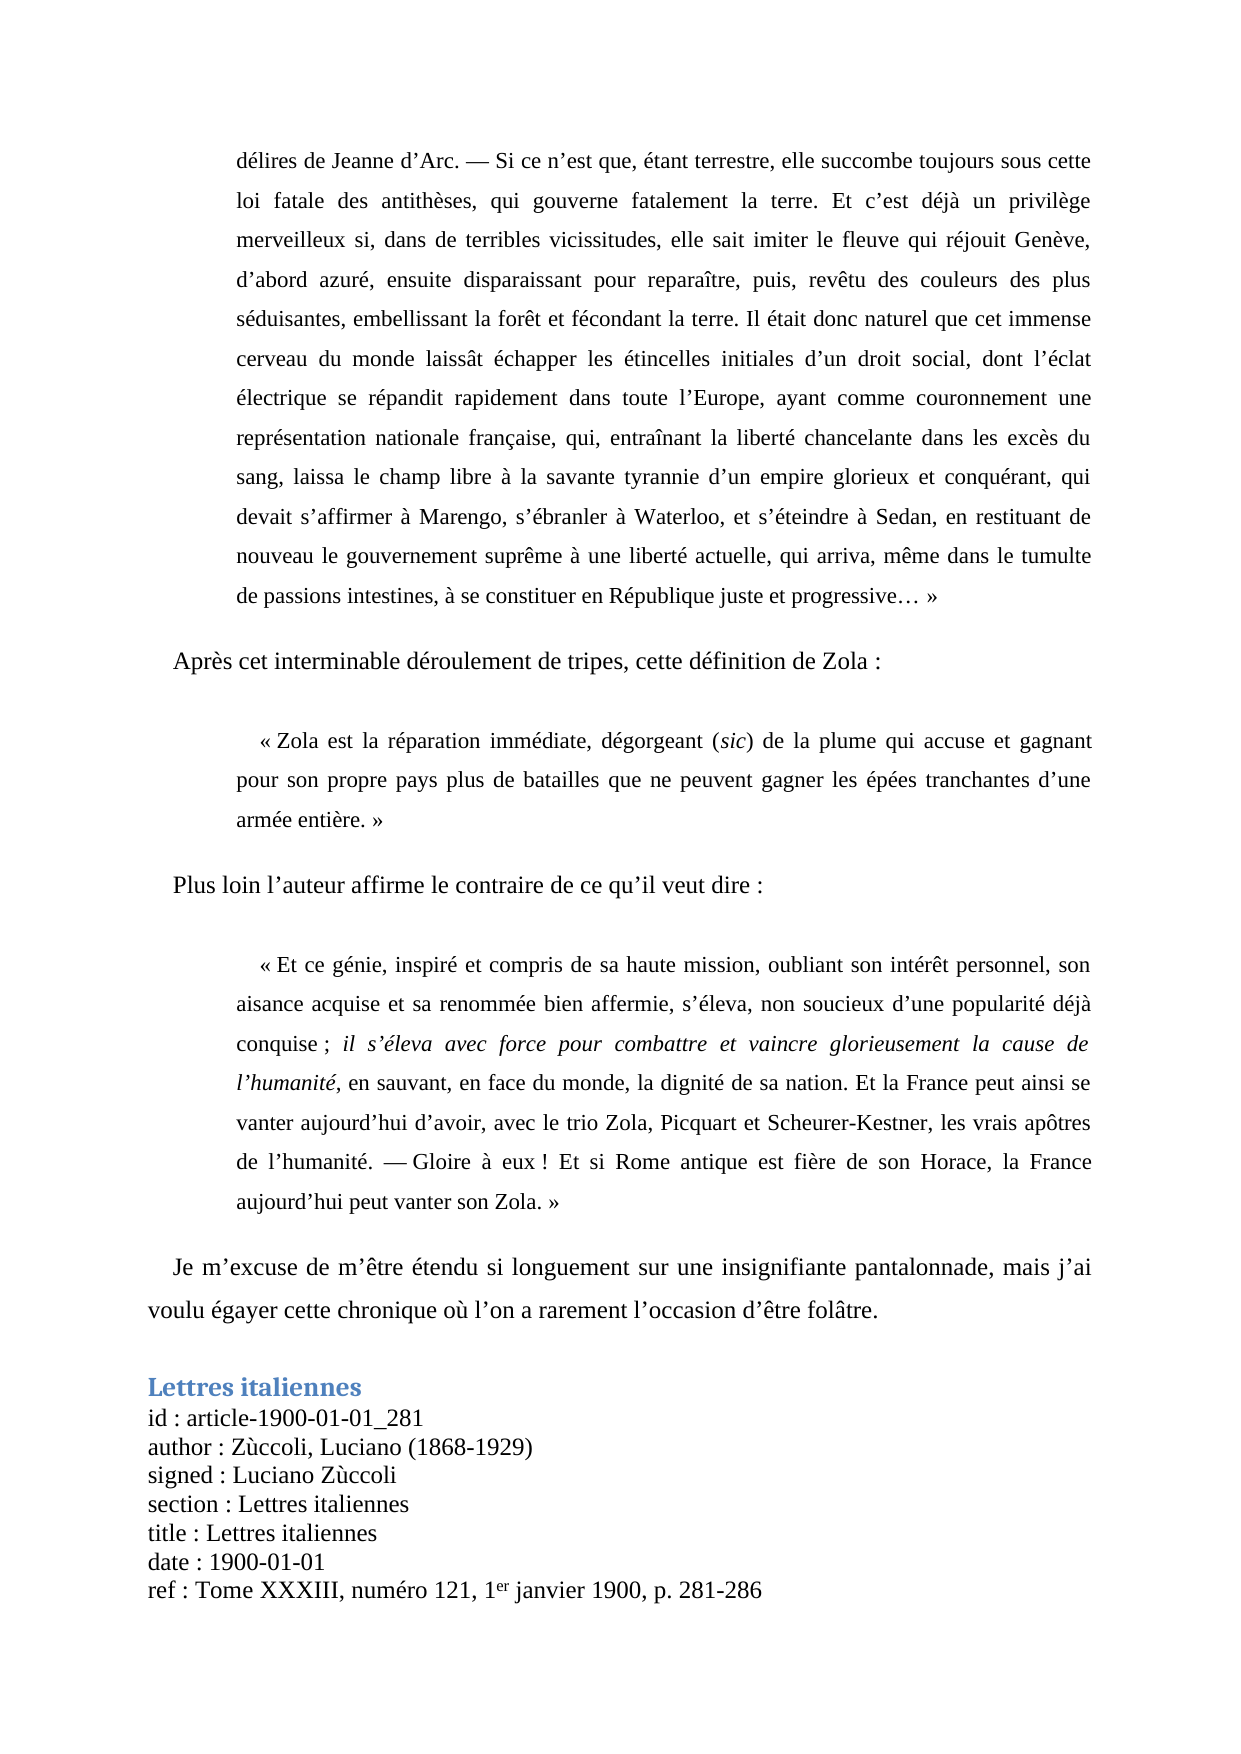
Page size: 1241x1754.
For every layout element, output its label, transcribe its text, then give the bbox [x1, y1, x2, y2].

text ref : Tome XXXIII, numéro 121, 1er janvier 1900, p. 281-286 [148, 1576, 1093, 1604]
text « Zola est la réparation immédiate, dégorgeant (sic) de la plume qui accuse et gagnant pour son propre pays plus de batailles que ne peuvent gagner les épées tranchantes d’une armée entière. » [236, 727, 1093, 832]
text title : Lettres italiennes [148, 1518, 1093, 1547]
text Plus loin l’auteur affirme le contraire de ce qu’il veut dire : [148, 870, 1093, 899]
text id : article-1900-01-01_281 [148, 1403, 1093, 1432]
text « Et ce génie, inspiré et compris de sa haute mission, oubliant son intérêt personnel, son aisance acquise et sa renommée bien affermie, s’éleva, non soucieux d’une popularité déjà conquise ; il s’éleva avec force pour combattre et vaincre glorieusement la cause de l’humanité, en sauvant, en face du monde, la dignité de sa nation. Et la France peut ainsi se vanter aujourd’hui d’avoir, avec le trio Zola, Picquart et Scheurer-Kestner, les vrais apôtres de l’humanité. — Gloire à eux ! Et si Rome antique est fière de son Horace, la France aujourd’hui peut vanter son Zola. » [236, 951, 1093, 1214]
text date : 1900-01-01 [148, 1547, 1093, 1576]
text signed : Luciano Zùccoli [148, 1461, 1093, 1489]
text section : Lettres italiennes [148, 1489, 1093, 1518]
text Après cet interminable déroulement de tripes, cette définition de Zola : [148, 646, 1093, 675]
text author : Zùccoli, Luciano (1868-1929) [148, 1432, 1093, 1461]
text délires de Jeanne d’Arc. — Si ce n’est que, étant terrestre, elle succombe toujours sous cette loi fatale des antithèses, qui gouverne fatalement la terre. Et c’est déjà un privilège merveilleux si, dans de terribles vicissitudes, elle sait imiter le fleuve qui réjouit Genève, d’abord azuré, ensuite disparaissant pour reparaître, puis, revêtu des couleurs des plus séduisantes, embellissant la forêt et fécondant la terre. Il était donc naturel que cet immense cerveau du monde laissât échapper les étincelles initiales d’un droit social, dont l’éclat électrique se répandit rapidement dans toute l’Europe, ayant comme couronnement une représentation nationale française, qui, entraînant la liberté chancelante dans les excès du sang, laissa le champ libre à la savante tyrannie d’un empire glorieux et conquérant, qui devait s’affirmer à Marengo, s’ébranler à Waterloo, et s’éteindre à Sedan, en restituant de nouveau le gouvernement suprême à une liberté actuelle, qui arriva, même dans le tumulte de passions intestines, à se constituer en République juste et progressive… » [236, 148, 1093, 608]
subtitle Lettres italiennes [148, 1372, 1093, 1403]
text Je m’excuse de m’être étendu si longuement sur une insignifiante pantalonnade, mais j’ai voulu égayer cette chronique où l’on a rarement l’occasion d’être folâtre. [148, 1252, 1093, 1324]
